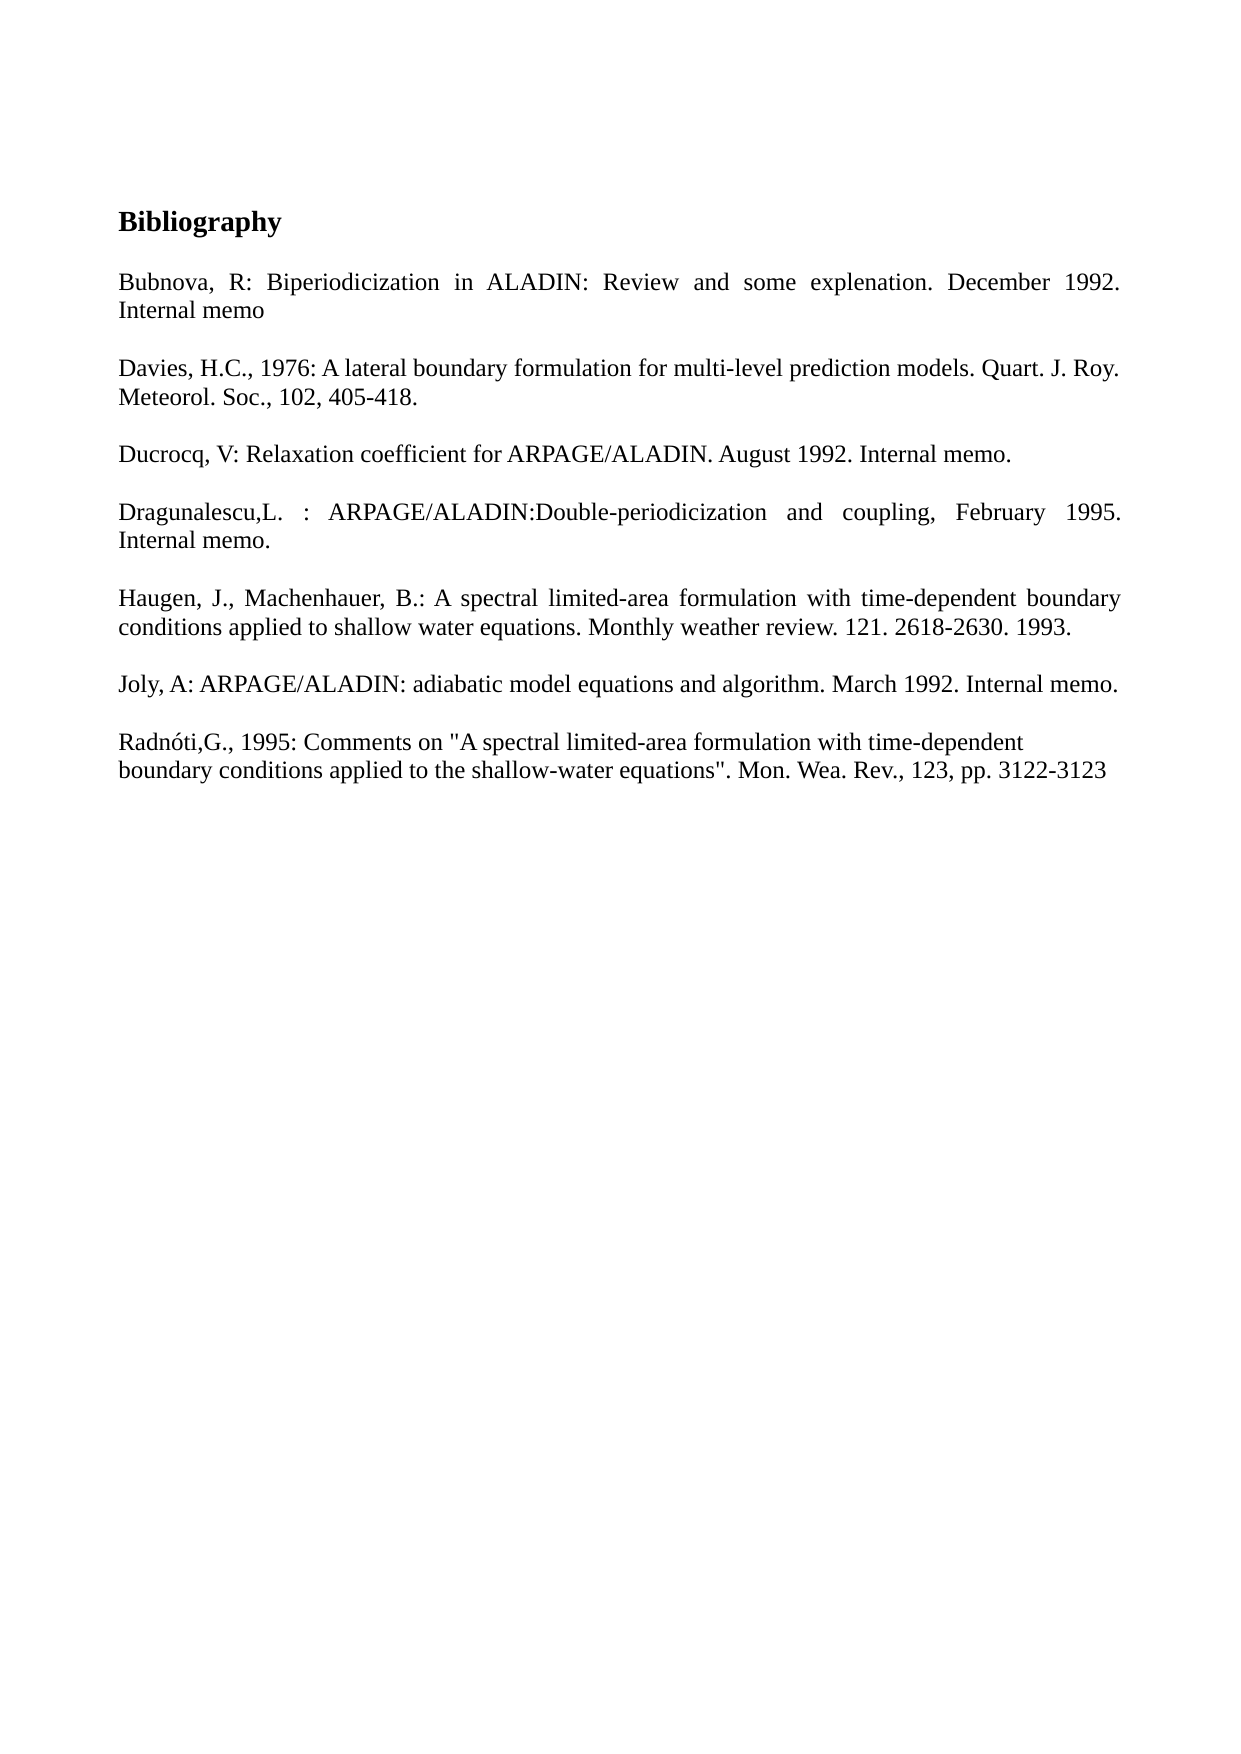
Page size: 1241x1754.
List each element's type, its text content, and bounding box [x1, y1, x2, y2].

text Haugen, J., Machenhauer, B.: A spectral limited-area formulation with time-dependent boundary conditions applied to shallow water equations. Monthly weather review. 121. 2618-2630. 1993. [118, 583, 1122, 640]
text Dragunalescu,L. : ARPAGE/ALADIN:Double-periodicization and coupling, February 1995. Internal memo. [118, 497, 1122, 554]
text Davies, H.C., 1976: A lateral boundary formulation for multi-level prediction models. Quart. J. Roy. Meteorol. Soc., 102, 405-418. [118, 353, 1122, 410]
text Bubnova, R: Biperiodicization in ALADIN: Review and some explenation. December 1992. Internal memo [118, 267, 1122, 324]
text Joly, A: ARPAGE/ALADIN: adiabatic model equations and algorithm. March 1992. Internal memo. [118, 669, 1122, 698]
text Radnóti,G., 1995: Comments on "A spectral limited-area formulation with time-dependent boundary conditions applied to the shallow-water equations". Mon. Wea. Rev., 123, pp. 3122-3123 [118, 727, 1122, 784]
text Bibliography [118, 204, 1122, 238]
text Ducrocq, V: Relaxation coefficient for ARPAGE/ALADIN. August 1992. Internal memo. [118, 439, 1122, 468]
